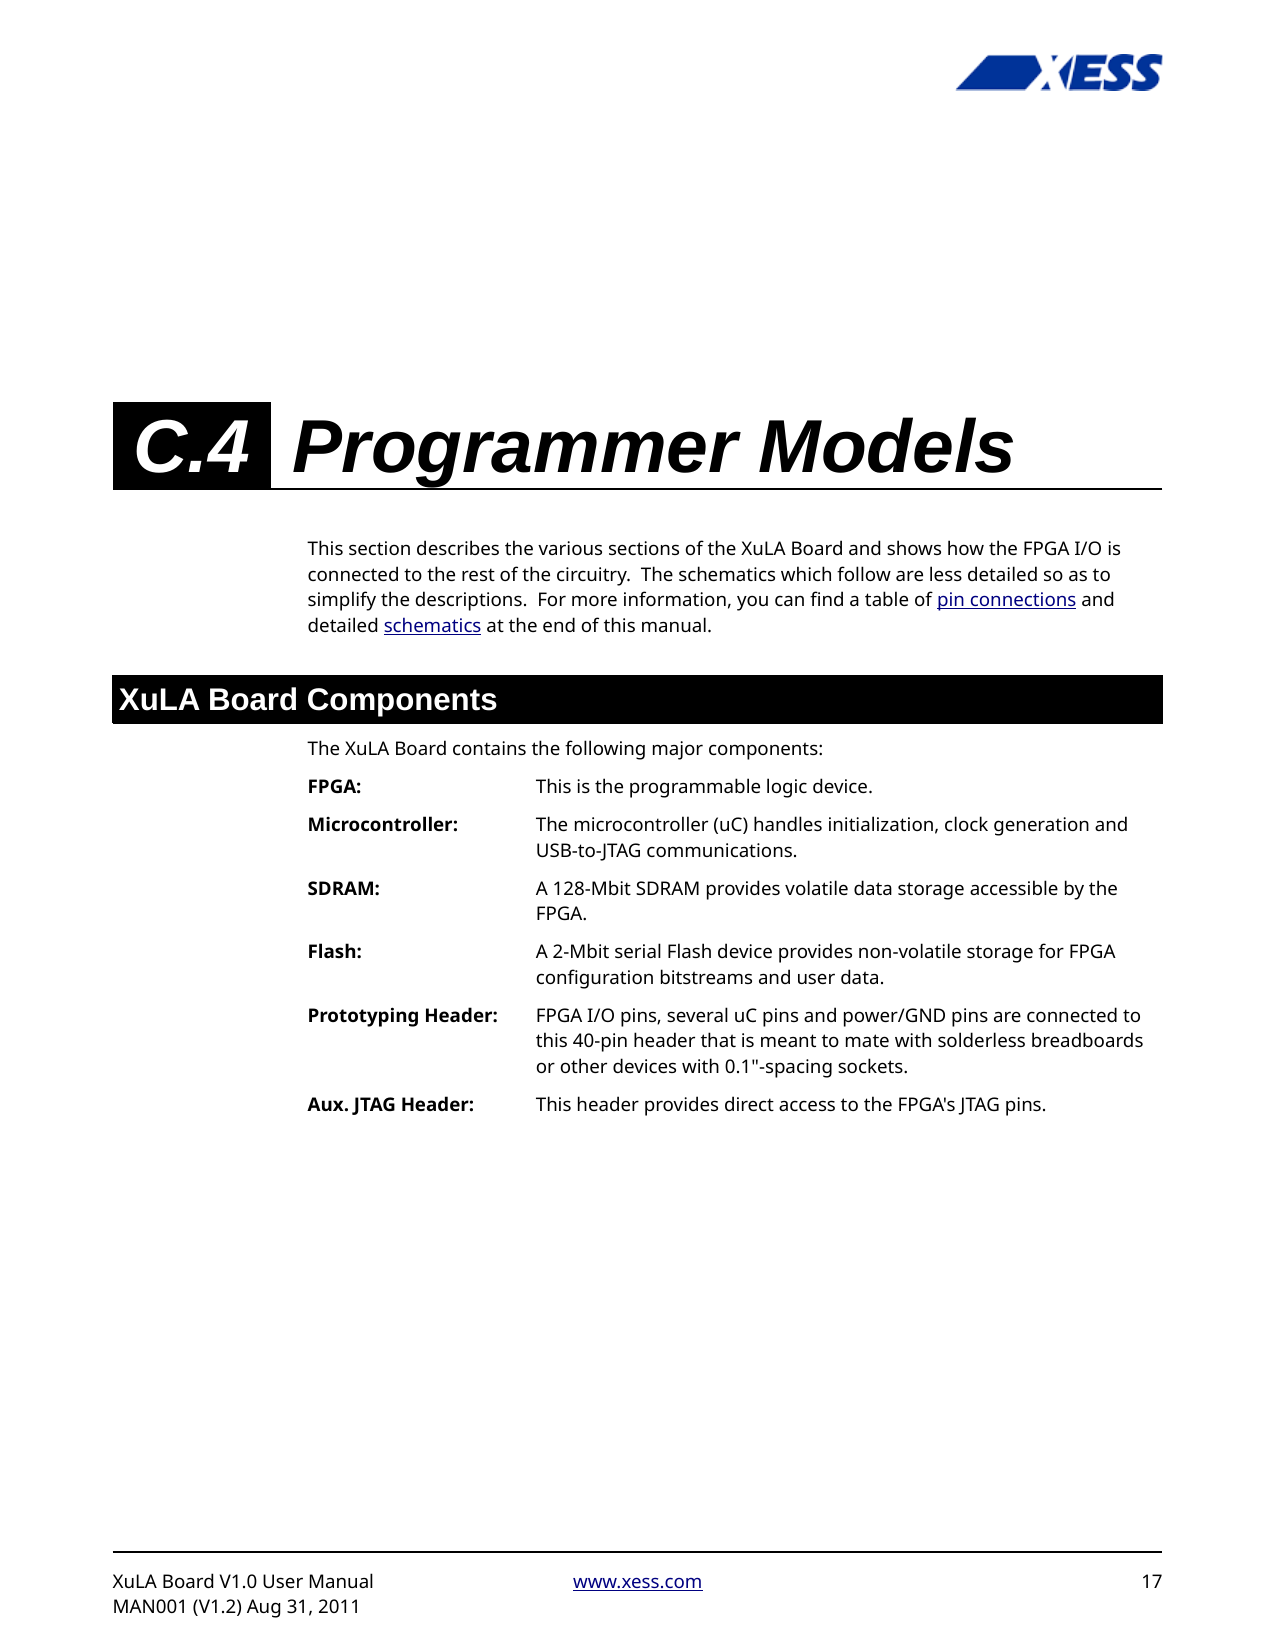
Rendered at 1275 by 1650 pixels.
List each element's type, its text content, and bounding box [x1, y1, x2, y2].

text FPGA: This is the programmable logic device. [307, 774, 1162, 799]
subtitle XuLA Board Components [114, 676, 1162, 723]
text Microcontroller: The microcontroller (uC) handles initialization, clock generation and USB-to-JTAG communications. [307, 812, 1162, 863]
text This section describes the various sections of the XuLA Board and shows how the FPGA I/O is connected to the rest of the circuitry. The schematics which follow are less detailed so as to simplify the descriptions. For more information, you can find a table of pin connections and detailed schematics at the end of this manual. [307, 535, 1162, 637]
subtitle Programmer Models [271, 402, 1162, 488]
picture [955, 54, 1163, 91]
text Prototyping Header: FPGA I/O pins, several uC pins and power/GND pins are connected to this 40-pin header that is meant to mate with solderless breadboards or other devices with 0.1"-spacing sockets. [307, 1002, 1162, 1079]
text SDRAM: A 128-Mbit SDRAM provides volatile data storage accessible by the FPGA. [307, 875, 1162, 926]
text Flash: A 2-Mbit serial Flash device provides non-volatile storage for FPGA configuration bitstreams and user data. [307, 939, 1162, 990]
text The XuLA Board contains the following major components: [307, 736, 1162, 761]
text Aux. JTAG Header: This header provides direct access to the FPGA's JTAG pins. [307, 1091, 1162, 1117]
